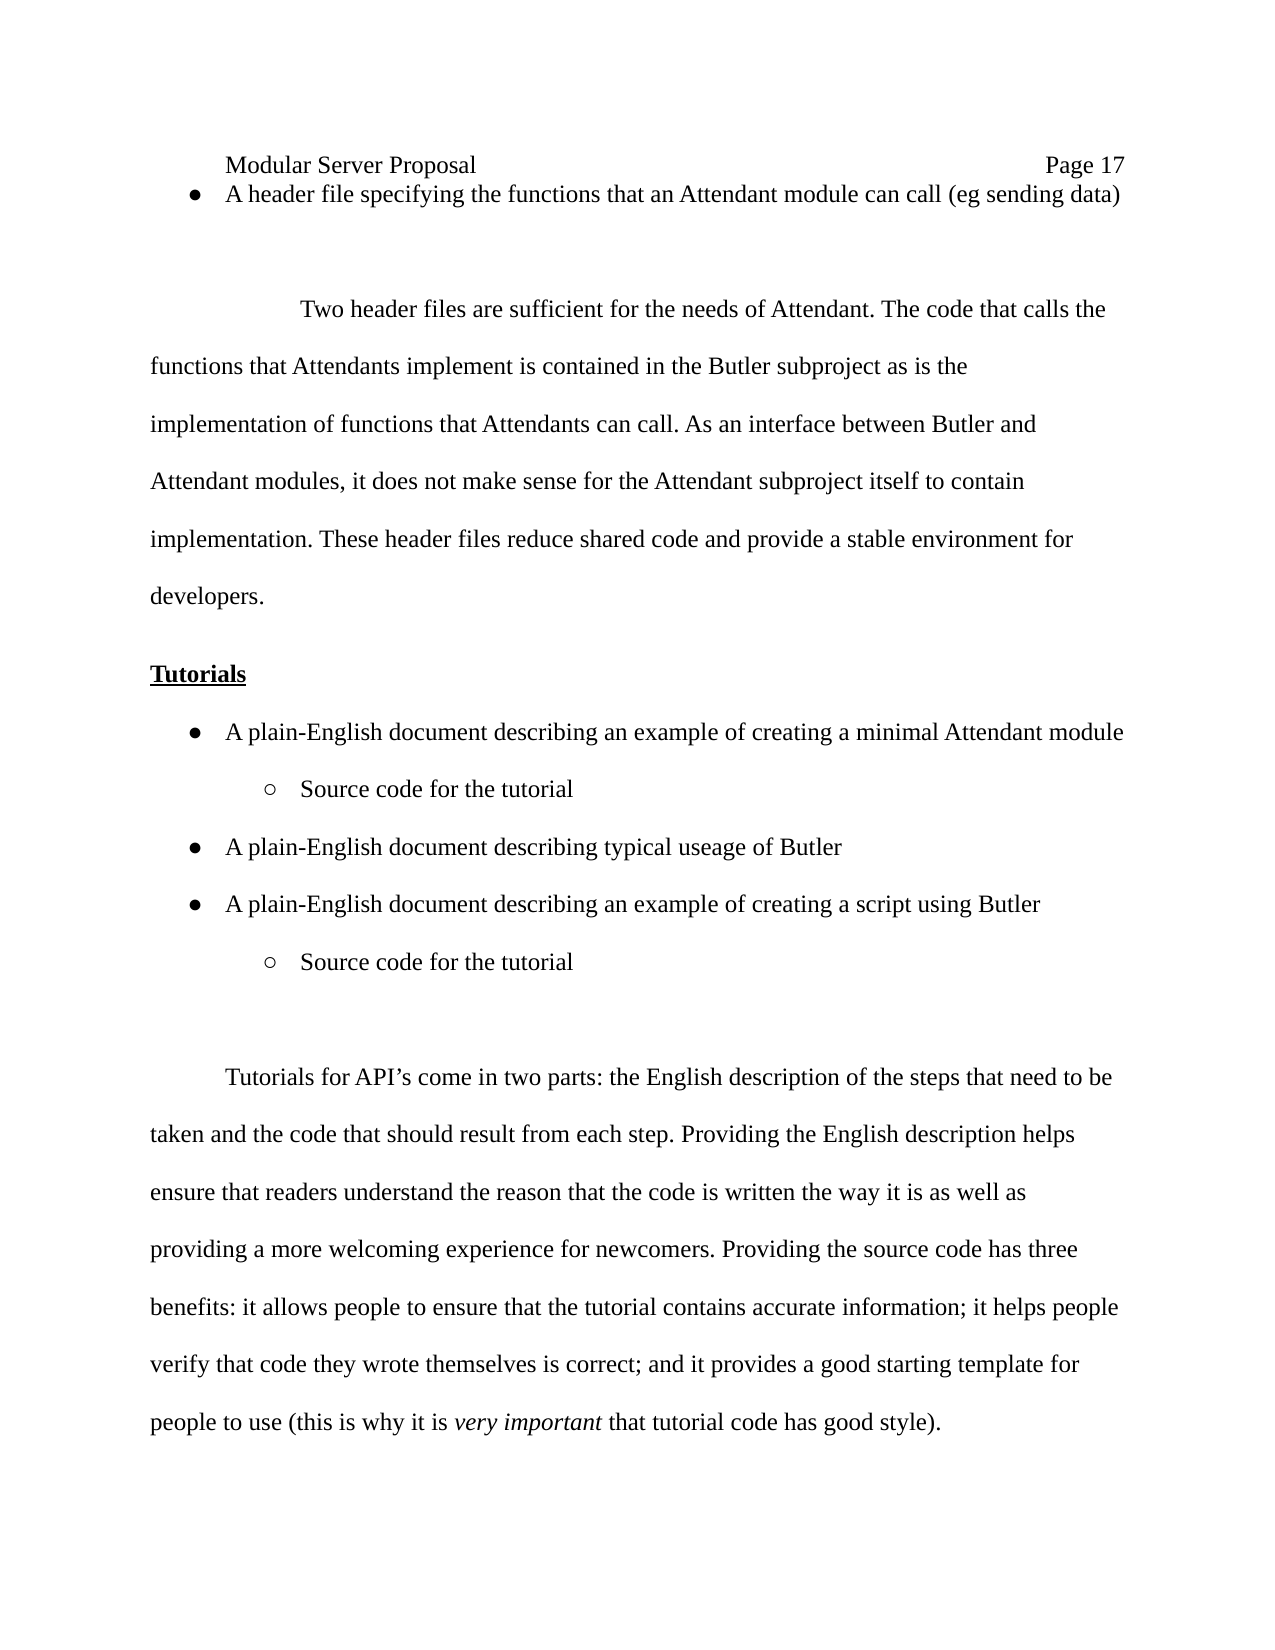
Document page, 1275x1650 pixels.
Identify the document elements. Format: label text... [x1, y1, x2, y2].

text Two header files are sufficient for the needs of Attendant. The code that calls the functions that Attendants implement is contained in the Butler subproject as is the implementation of functions that Attendants can call. As an interface between Butler and Attendant modules, it does not make sense for the Attendant subproject itself to contain implementation. These header files reduce shared code and provide a stable environment for developers. [150, 294, 1125, 610]
list A plain-English document describing an example of creating a minimal Attendant module [187, 717, 1125, 746]
list A header file specifying the functions that an Attendant module can call (eg sending data) [187, 179, 1125, 207]
list A plain-English document describing typical useage of Butler [187, 832, 1125, 861]
list A plain-English document describing an example of creating a script using Butler [187, 889, 1125, 918]
text Tutorials for API’s come in two parts: the English description of the steps that need to be taken and the code that should result from each step. Providing the English description helps ensure that readers understand the reason that the code is written the way it is as well as providing a more welcoming experience for newcomers. Providing the source code has three benefits: it allows people to ensure that the tutorial contains accurate information; it helps people verify that code they wrote themselves is correct; and it provides a good starting template for people to use (this is why it is very important that tutorial code has good style). [150, 1062, 1125, 1436]
list Source code for the tutorial [262, 947, 1125, 976]
subtitle Tutorials [150, 659, 1125, 688]
list Source code for the tutorial [262, 774, 1125, 803]
